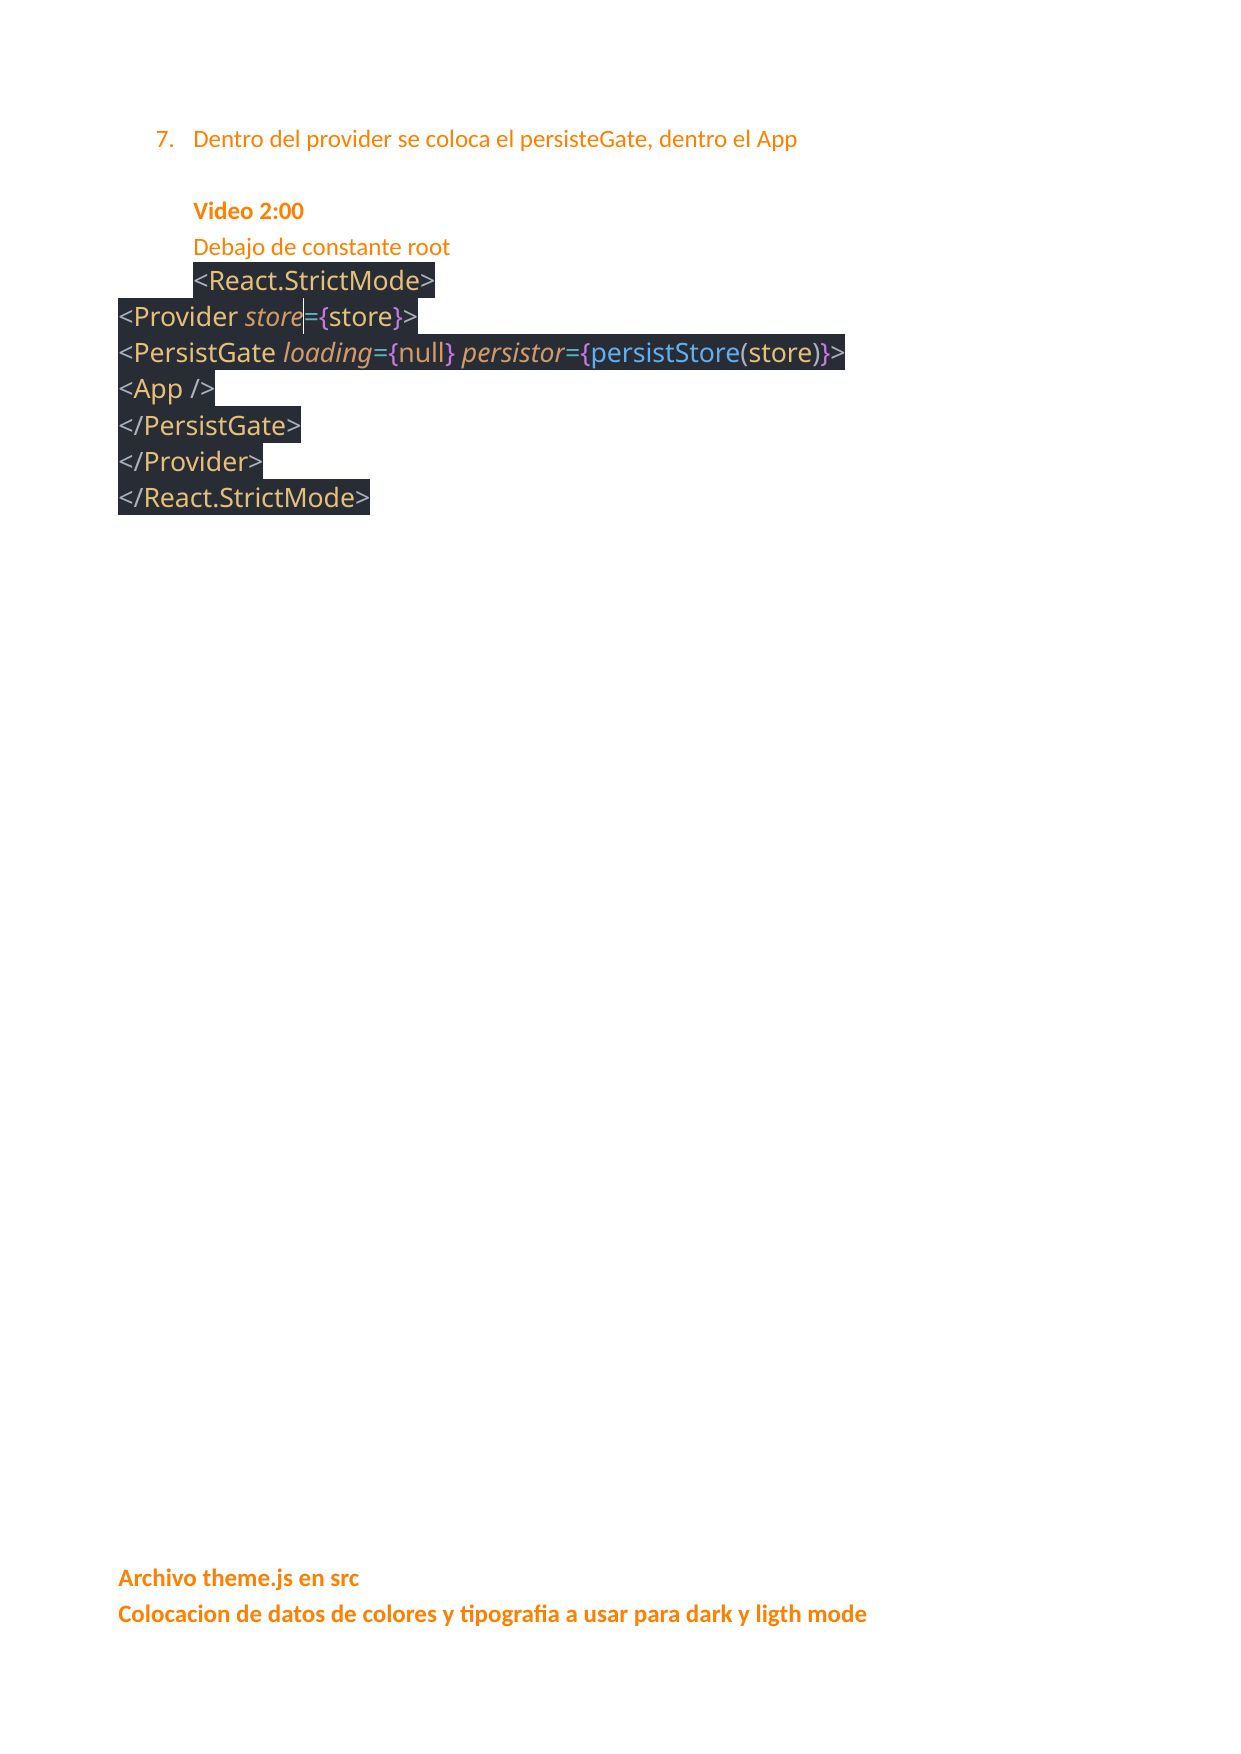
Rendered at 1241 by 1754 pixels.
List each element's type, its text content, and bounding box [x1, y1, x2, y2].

text </React.StrictMode> [118, 479, 1175, 551]
text Archivo theme.js en src [118, 1557, 1175, 1593]
text </PersistGate> [118, 406, 1175, 443]
text </Provider> [118, 443, 1175, 479]
text <PersistGate loading={null} persistor={persistStore(store)}> [118, 334, 1175, 370]
text Colocacion de datos de colores y tipografia a usar para dark y ligth mode [118, 1593, 1175, 1629]
text <App /> [118, 370, 1175, 406]
text <Provider store={store}> [118, 298, 1175, 334]
list Dentro del provider se coloca el persisteGate, dentro el App Video 2:00 Debajo de constante root <React.StrictMode> [156, 118, 1175, 298]
